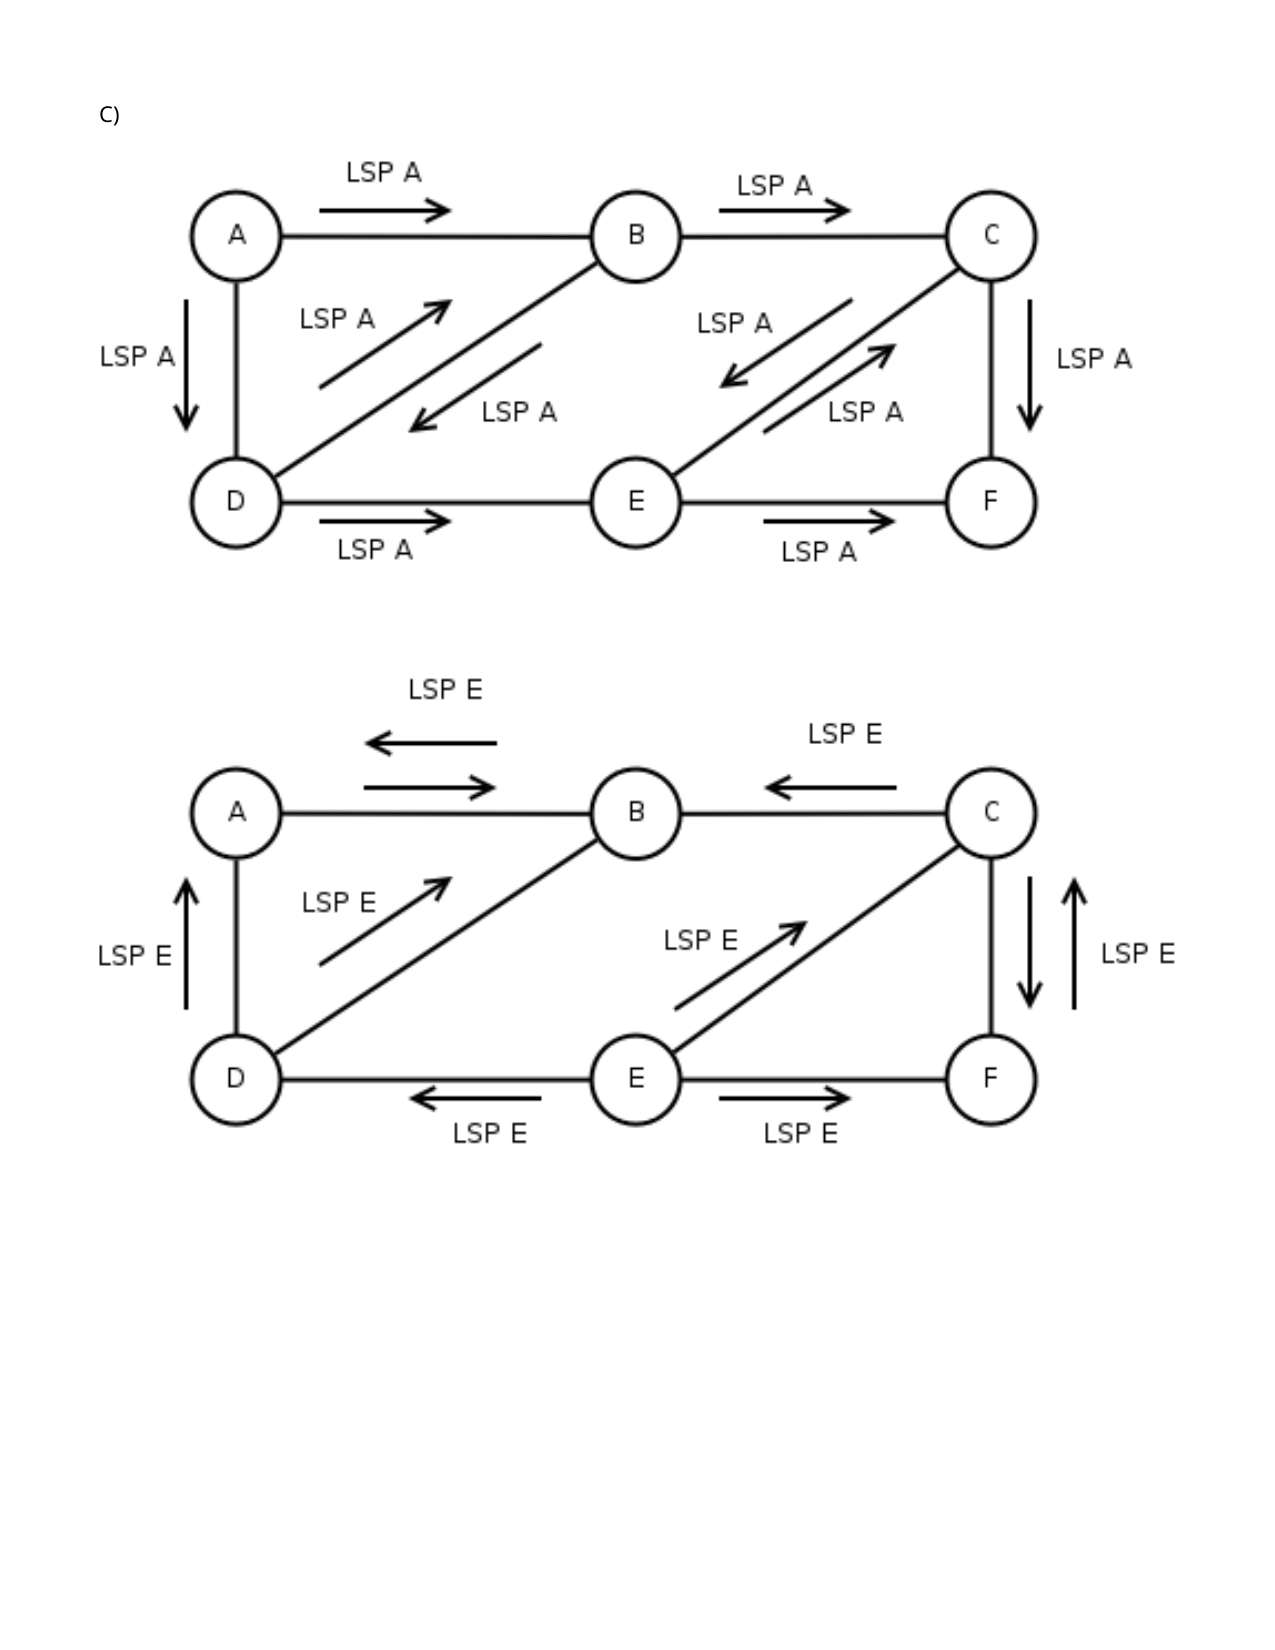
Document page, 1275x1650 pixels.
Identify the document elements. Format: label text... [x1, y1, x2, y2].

text C) [99, 99, 1176, 129]
picture [98, 158, 1177, 1159]
